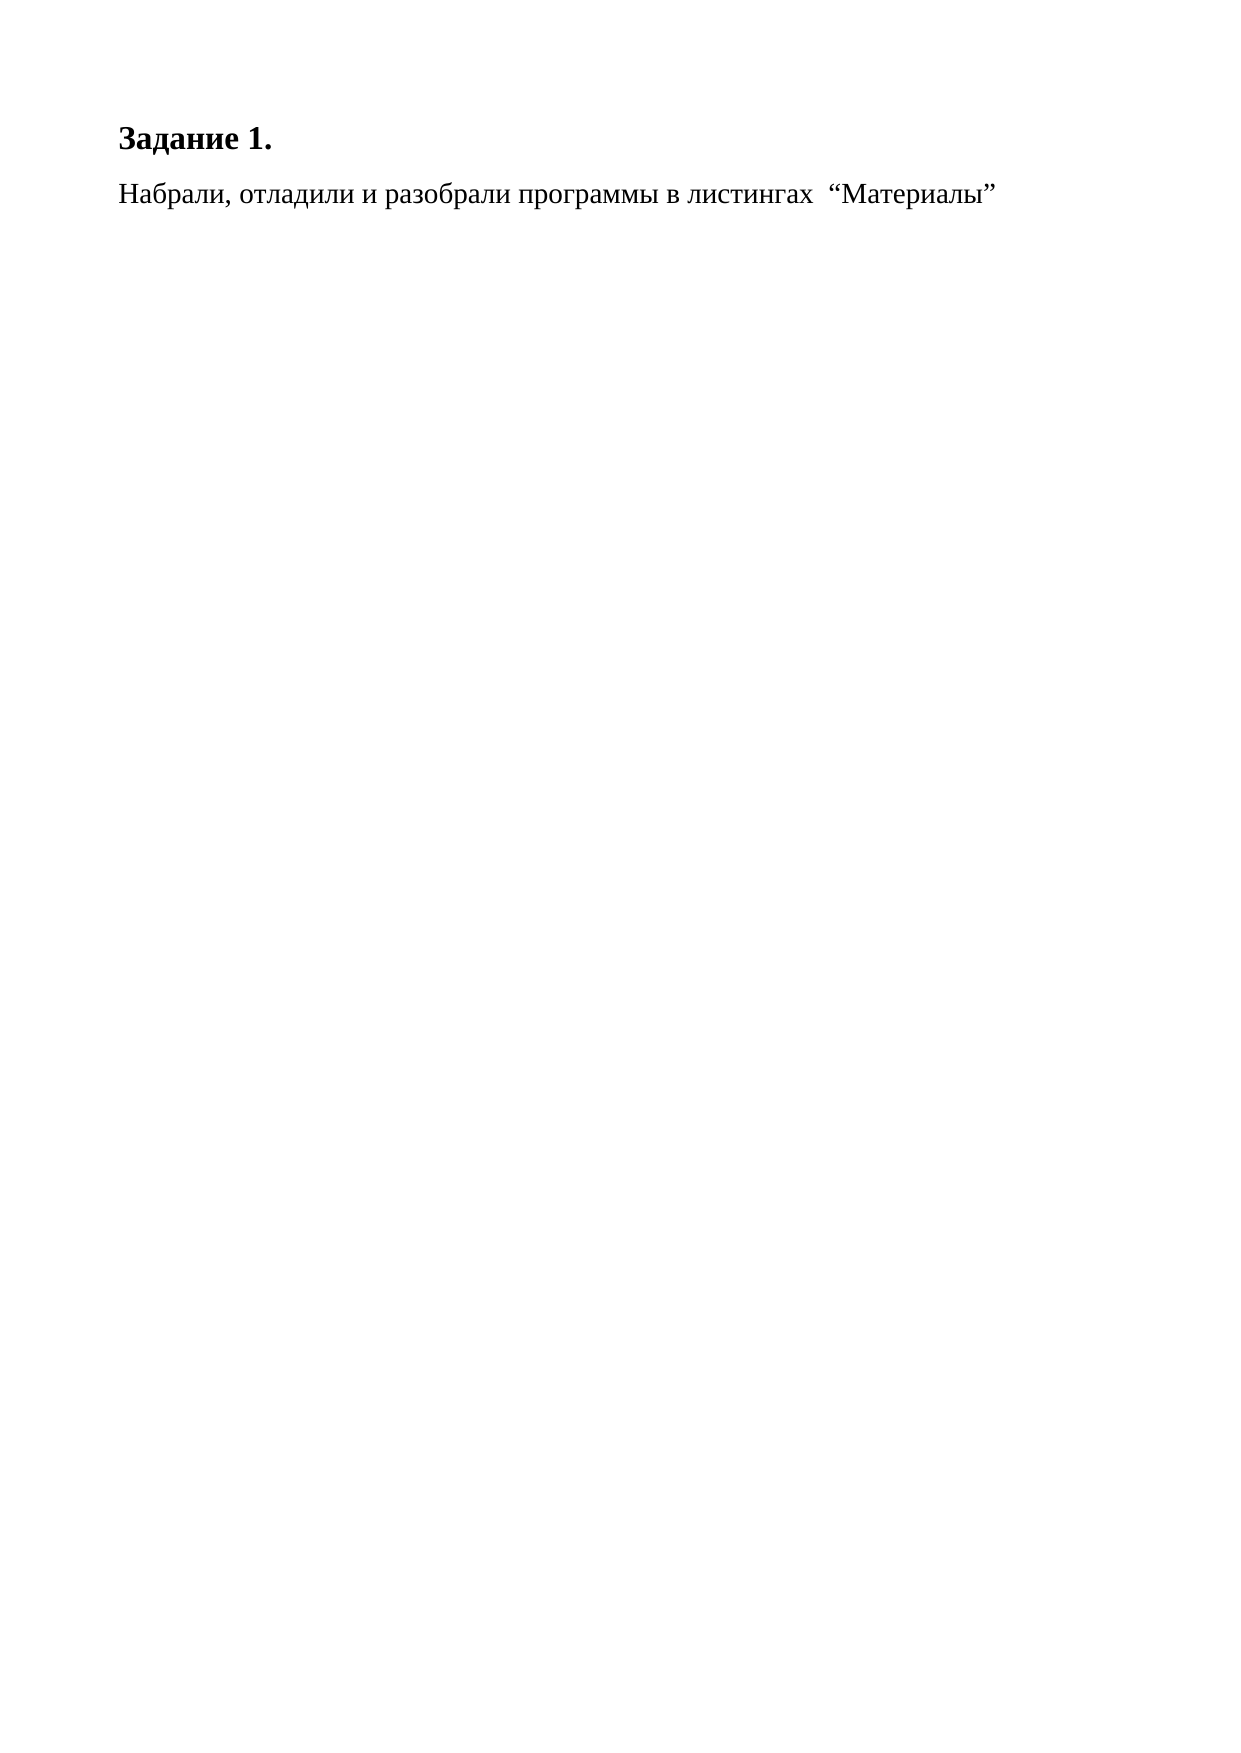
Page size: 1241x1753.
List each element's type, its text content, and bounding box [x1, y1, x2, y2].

text Набрали, отладили и разобрали программы в листингах “Материалы” [118, 176, 1123, 210]
text Задание 1. [118, 118, 1123, 156]
